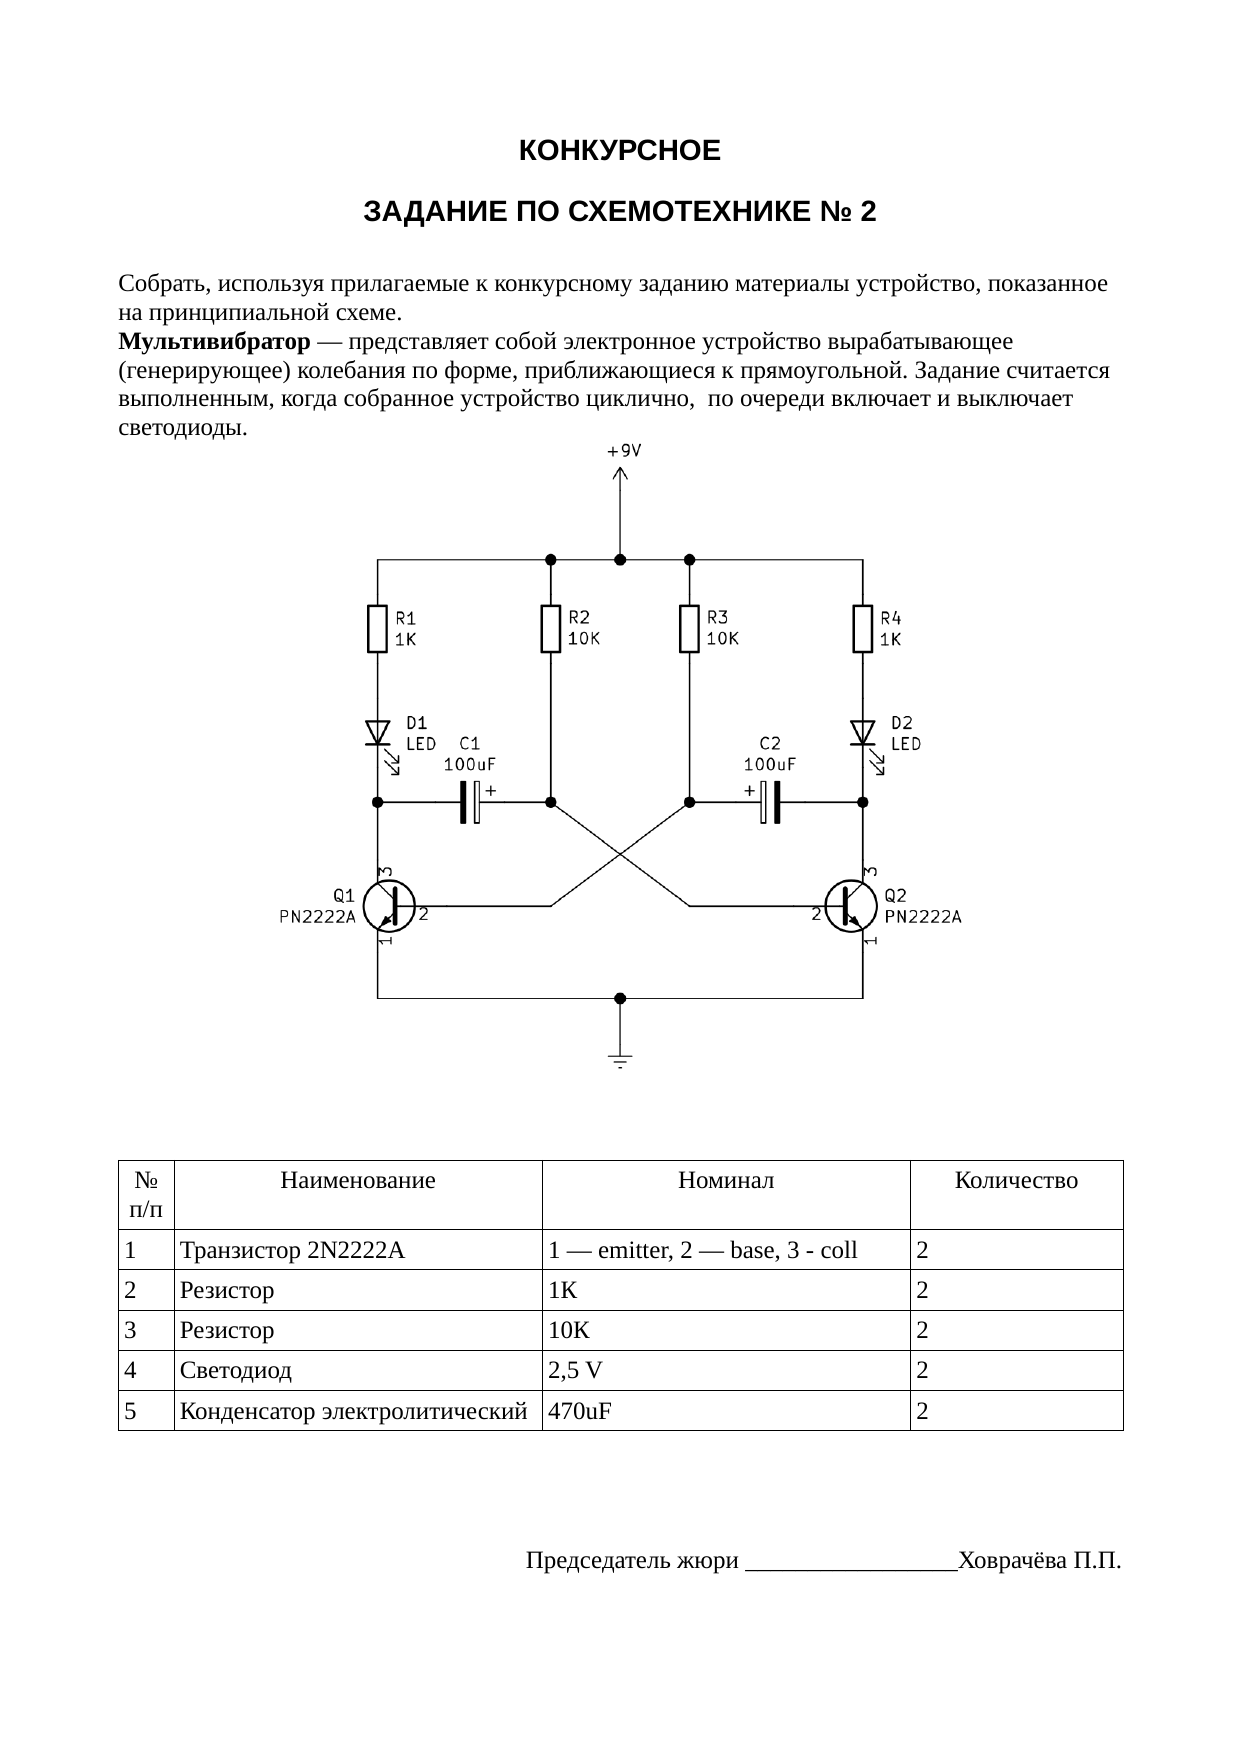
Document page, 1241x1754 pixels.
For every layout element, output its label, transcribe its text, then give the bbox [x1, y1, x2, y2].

table_cell 3 [119, 1311, 174, 1350]
table_cell 10К [543, 1311, 910, 1350]
text Председатель жюри _________________Ховрачёва П.П. [118, 1546, 1122, 1574]
table_cell 2,5 V [543, 1351, 910, 1390]
table_cell 1 [119, 1230, 174, 1269]
table_cell 2 [911, 1391, 1123, 1430]
table_cell 2 [911, 1270, 1123, 1309]
table_cell 4 [119, 1351, 174, 1390]
table_header № п/п [119, 1161, 174, 1229]
table_header Количество [911, 1161, 1123, 1229]
table_cell 2 [911, 1311, 1123, 1350]
table_cell 5 [119, 1391, 174, 1430]
table_cell Светодиод [175, 1351, 542, 1390]
text Собрать, используя прилагаемые к конкурсному заданию материалы устройство, показанное на принципиальной схеме. [118, 268, 1122, 326]
table_header Наименование [175, 1161, 542, 1229]
subtitle ЗАДАНИЕ ПО СХЕМОТЕХНИКЕ № 2 [118, 193, 1122, 227]
subtitle КОНКУРСНОЕ [118, 133, 1122, 166]
table_cell 1 — emitter, 2 — base, 3 - coll [543, 1230, 910, 1269]
table_cell Резистор [175, 1311, 542, 1350]
table_cell Резистор [175, 1270, 542, 1309]
table_cell 1К [543, 1270, 910, 1309]
table_cell 2 [119, 1270, 174, 1309]
text Мультивибратор — представляет собой электронное устройство вырабатывающее (генерирующее) колебания по форме, приближающиеся к прямоугольной. Задание считается выполненным, когда собранное устройство циклично, по очереди включает и выключает светодиоды. [118, 326, 1122, 441]
table_cell 2 [911, 1351, 1123, 1390]
table_header Номинал [543, 1161, 910, 1229]
table_cell Конденсатор электролитический [175, 1391, 542, 1430]
picture [276, 441, 965, 1072]
table_cell 470uF [543, 1391, 910, 1430]
table_cell 2 [911, 1230, 1123, 1269]
table_cell Транзистор 2N2222A [175, 1230, 542, 1269]
